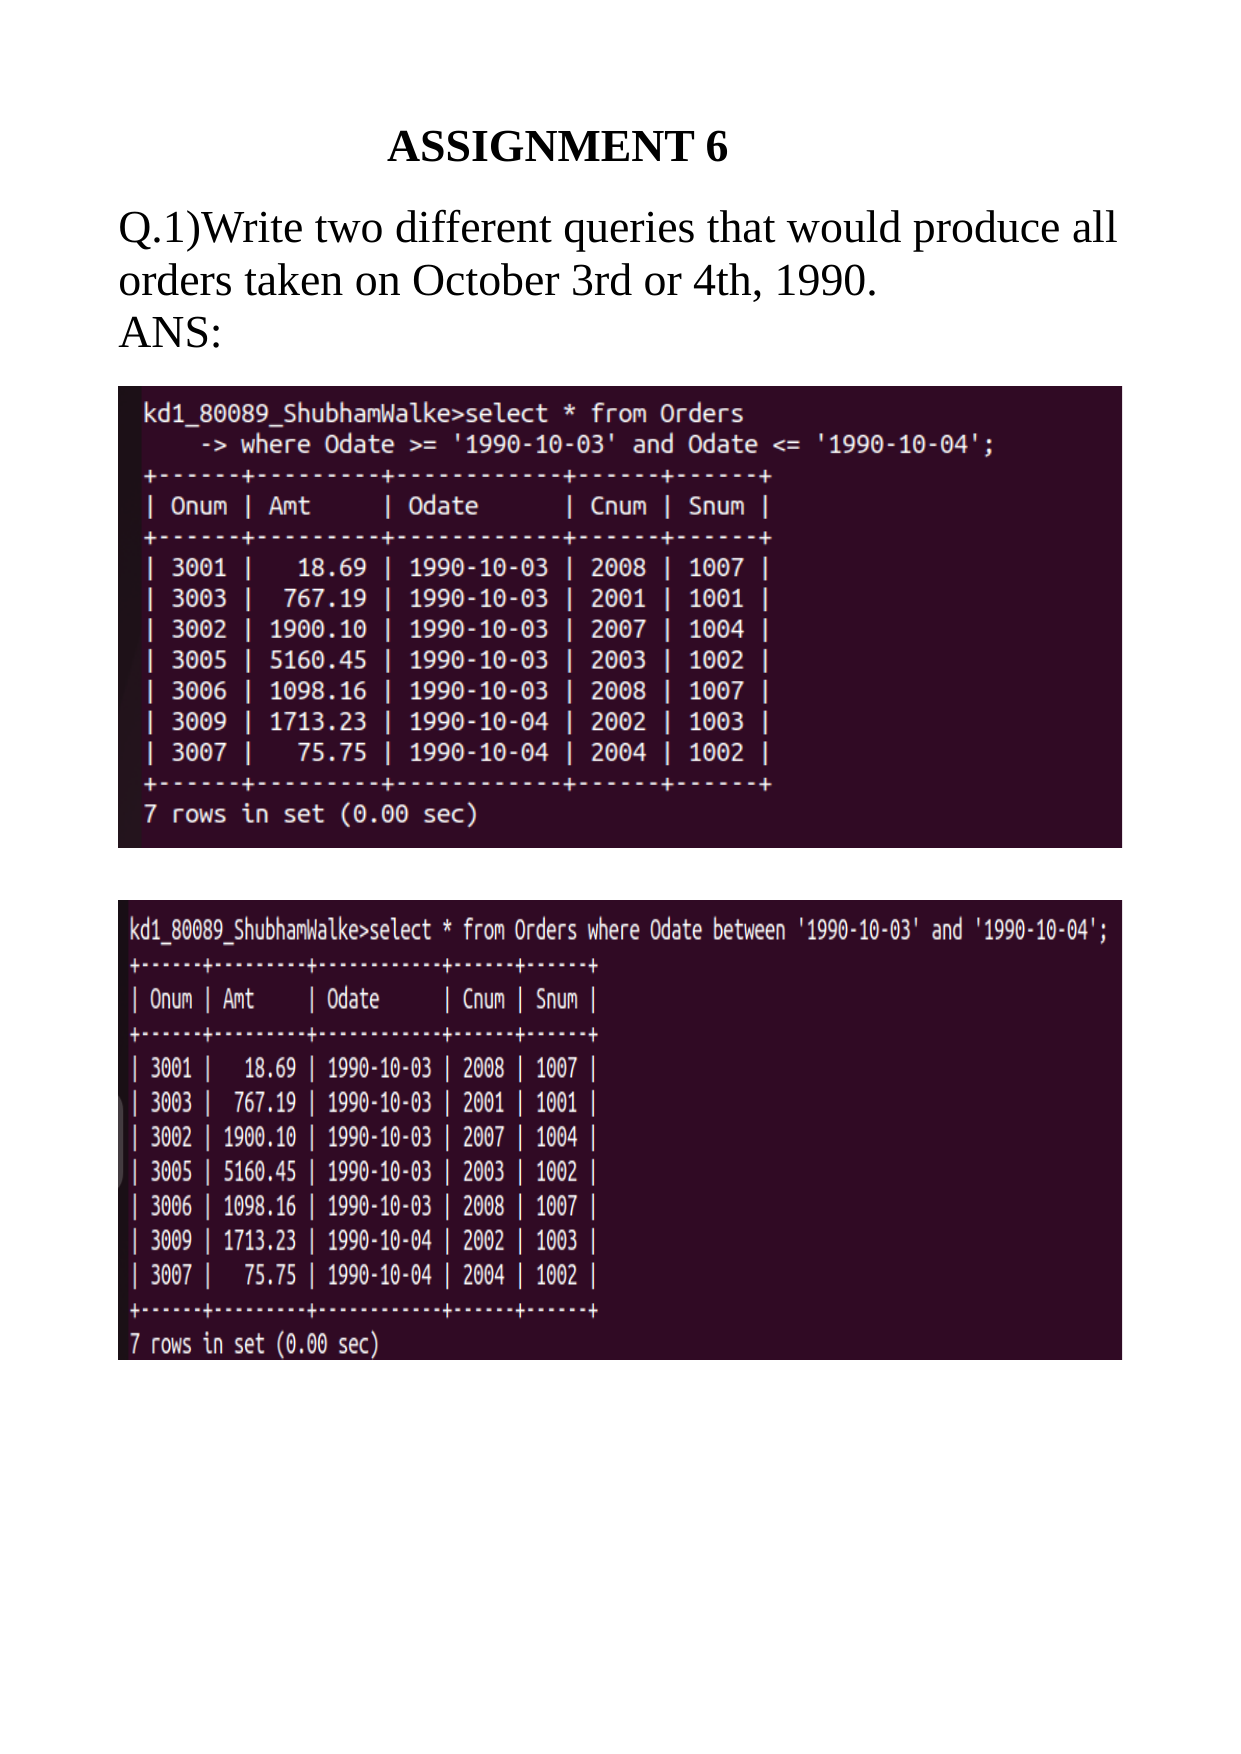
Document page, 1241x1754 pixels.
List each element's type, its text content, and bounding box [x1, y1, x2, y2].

text ANS: [118, 305, 1122, 358]
text Q.1)Write two different queries that would produce all orders taken on October 3rd or 4th, 1990. [118, 199, 1122, 305]
picture [118, 386, 1123, 848]
text ASSIGNMENT 6 [118, 118, 1122, 171]
picture [118, 900, 1123, 1360]
